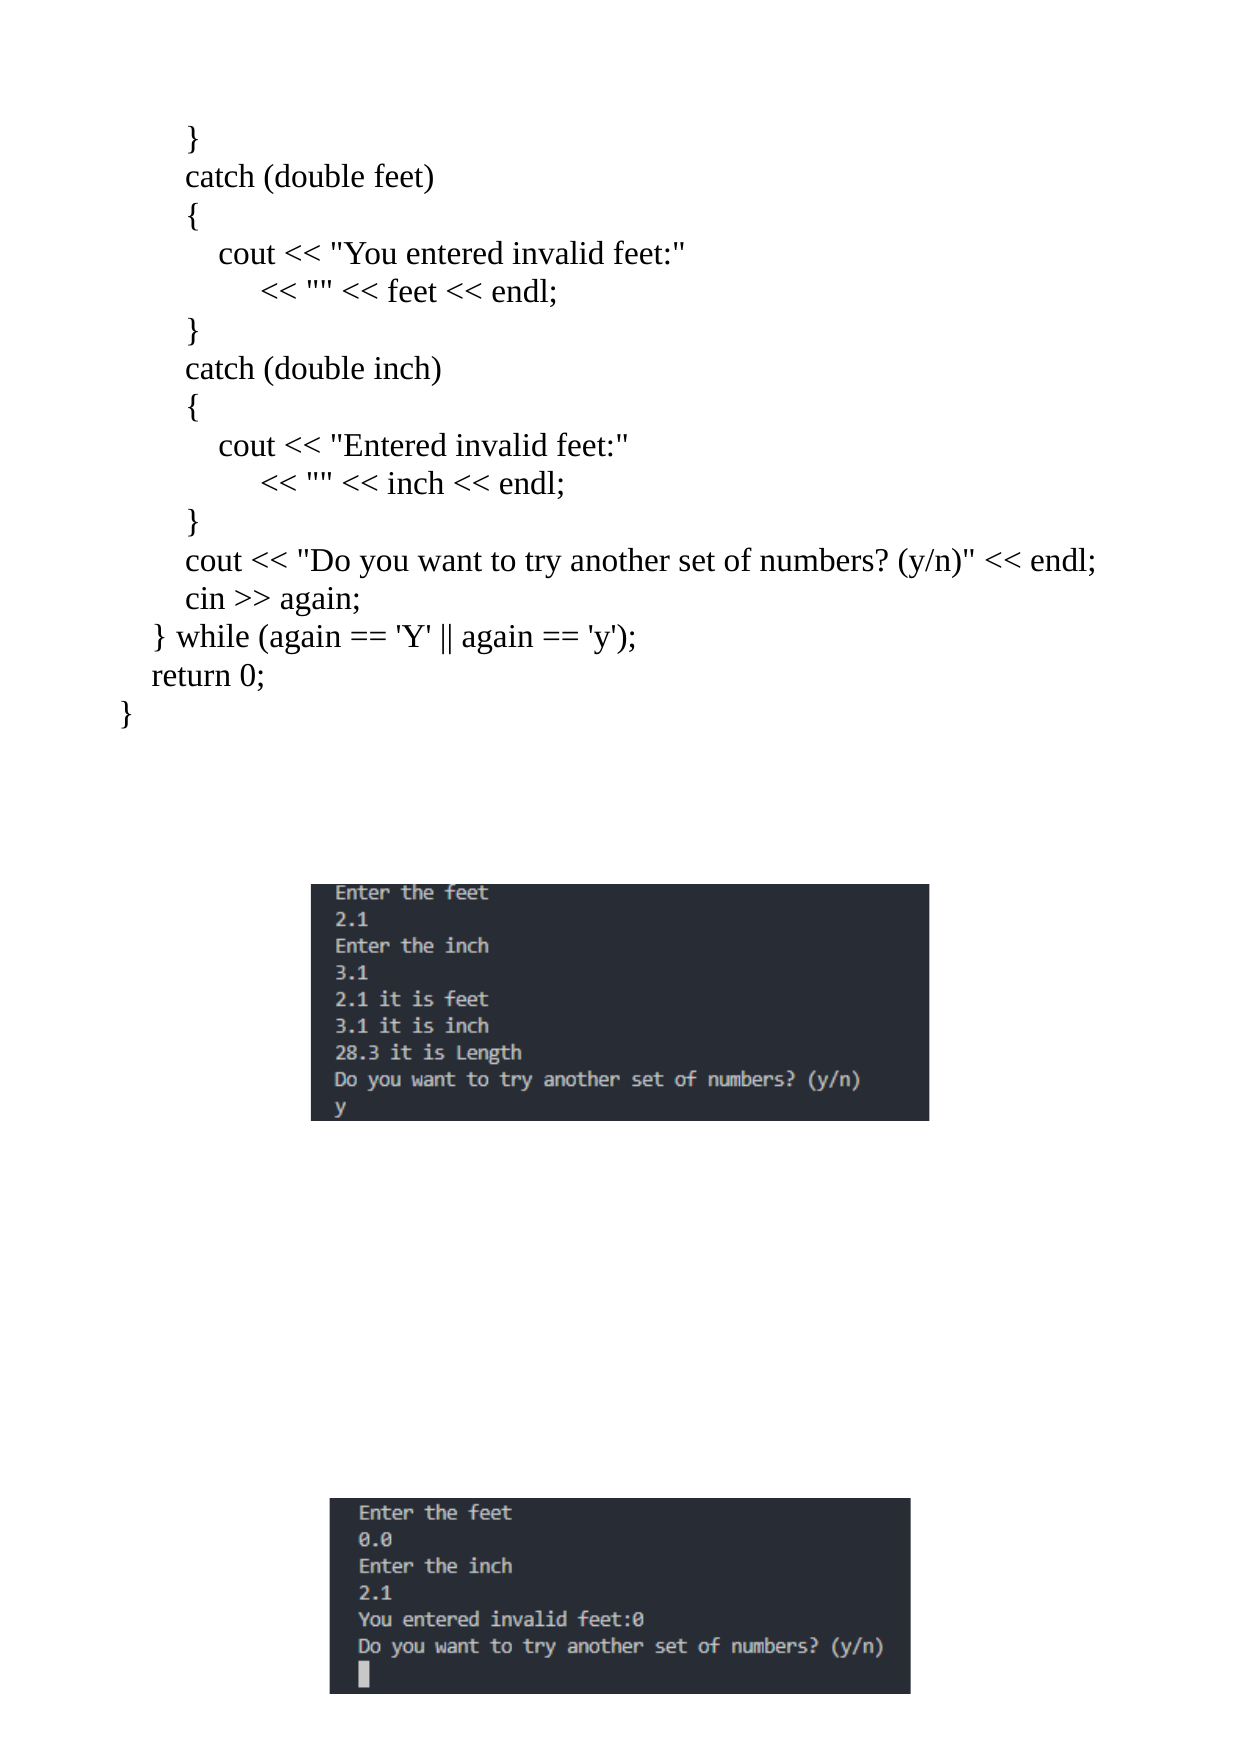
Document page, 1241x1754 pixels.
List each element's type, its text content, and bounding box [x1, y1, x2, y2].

text { [118, 195, 1122, 233]
text catch (double feet) [118, 156, 1122, 195]
text } [118, 501, 1122, 540]
text } while (again == 'Y' || again == 'y'); [118, 616, 1122, 655]
text cout << "Entered invalid feet:" [118, 425, 1122, 463]
text } [118, 693, 1122, 731]
text { [118, 386, 1122, 425]
text cout << "You entered invalid feet:" [118, 233, 1122, 271]
picture [329, 1498, 911, 1694]
text } [118, 310, 1122, 348]
text } [118, 118, 1122, 156]
text << "" << inch << endl; [118, 463, 1122, 501]
text cin >> again; [118, 578, 1122, 616]
text cout << "Do you want to try another set of numbers? (y/n)" << endl; [118, 540, 1122, 578]
text << "" << feet << endl; [118, 271, 1122, 310]
text return 0; [118, 655, 1122, 693]
text catch (double inch) [118, 348, 1122, 386]
picture [310, 884, 930, 1121]
